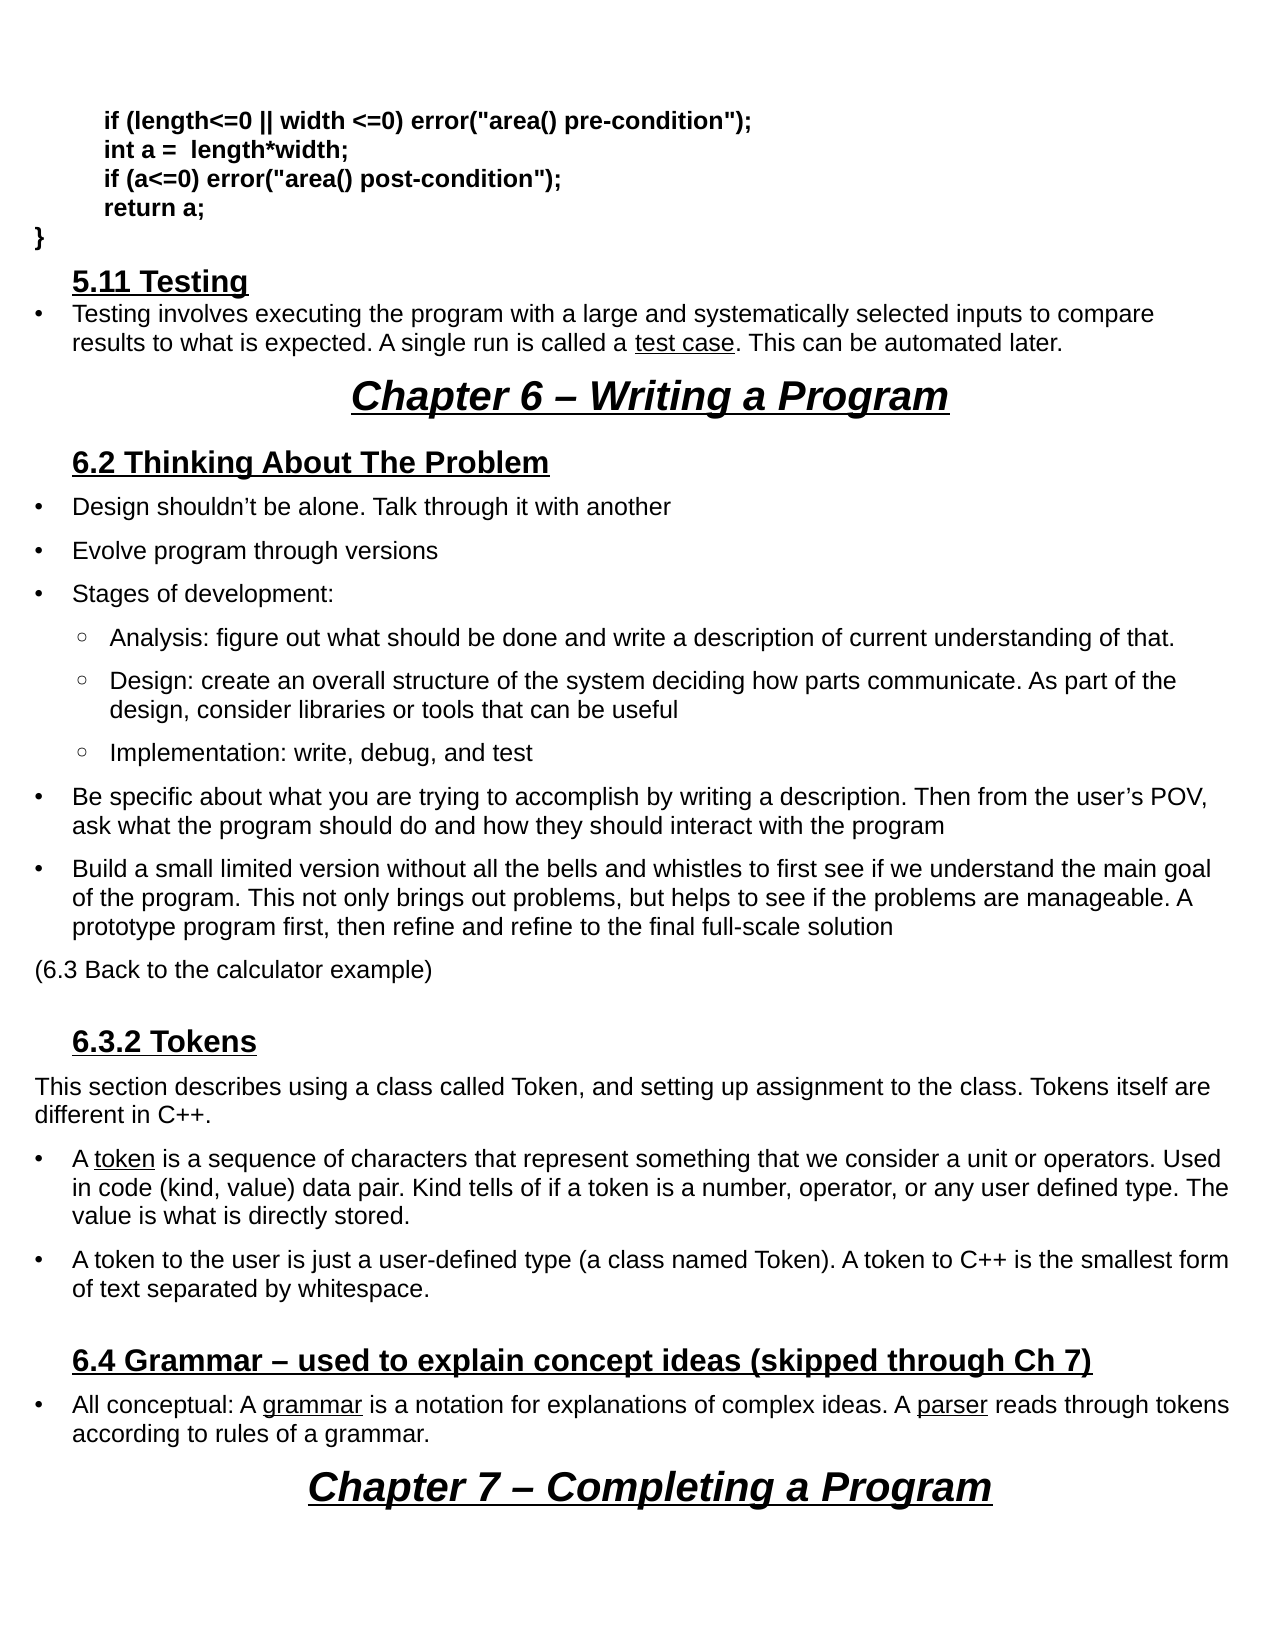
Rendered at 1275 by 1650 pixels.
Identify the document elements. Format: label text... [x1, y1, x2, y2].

list Chapter 6 – Writing a Program [34, 371, 1232, 419]
list All conceptual: A grammar is a notation for explanations of complex ideas. A parser reads through tokens according to rules of a grammar. [34, 1390, 1232, 1448]
list Implementation: write, debug, and test [72, 738, 1232, 767]
list Build a small limited version without all the bells and whistles to first see if we understand the main goal of the program. This not only brings out problems, but helps to see if the problems are manageable. A prototype program first, then refine and refine to the final full-scale solution [34, 854, 1232, 940]
text int a = length*width; [239, 147, 1232, 161]
text if (length<=0 || width <=0) error("area() pre-condition"); [34, 118, 129, 132]
list A token is a sequence of characters that represent something that we consider a unit or operators. Used in code (kind, value) data pair. Kind tells of if a token is a number, operator, or any user defined type. The value is what is directly stored. [34, 1144, 1232, 1230]
list Chapter 7 – Completing a Program [34, 1462, 1232, 1510]
text if (length<=0 || width <=0) error("area() pre-condition"); [271, 118, 399, 132]
list Testing involves executing the program with a large and systematically selected inputs to compare results to what is expected. A single run is called a test case. This can be automated later. [34, 299, 1232, 356]
list Analysis: figure out what should be done and write a description of current understanding of that. [72, 623, 1232, 652]
text if (length<=0 || width <=0) error("area() pre-condition"); [569, 118, 739, 132]
list Design shouldn’t be alone. Talk through it with another [34, 492, 1232, 521]
text if (length<=0 || width <=0) error("area() pre-condition"); [740, 118, 1232, 132]
list Be specific about what you are trying to accomplish by writing a description. Then from the user’s POV, ask what the program should do and how they should interact with the program [34, 782, 1232, 839]
text if (a<=0) error("area() post-condition"); [550, 176, 1232, 190]
subtitle 6.4 Grammar – used to explain concept ideas (skipped through Ch 7) [34, 1342, 1232, 1378]
list Evolve program through versions [34, 536, 1232, 565]
text int a = length*width; [34, 147, 236, 161]
text if (a<=0) error("area() post-condition"); [131, 176, 195, 190]
text This section describes using a class called Token, and setting up assignment to the class. Tokens itself are different in C++. [34, 1072, 1232, 1129]
text return a; [34, 205, 1232, 219]
text if (a<=0) error("area() post-condition"); [269, 176, 339, 190]
list 5.11 Testing [34, 263, 1232, 299]
text if (a<=0) error("area() post-condition"); [196, 176, 267, 190]
list Stages of development: [34, 579, 1232, 608]
text (6.3 Back to the calculator example) [34, 955, 1232, 984]
text if (a<=0) error("area() post-condition"); [34, 176, 129, 190]
list A token to the user is just a user-defined type (a class named Token). A token to C++ is the smallest form of text separated by whitespace. [34, 1245, 1232, 1302]
subtitle 6.2 Thinking About The Problem [34, 444, 1232, 480]
text } [34, 234, 40, 248]
text if (a<=0) error("area() post-condition"); [364, 176, 549, 190]
list Design: create an overall structure of the system deciding how parts communicate. As part of the design, consider libraries or tools that can be useful [72, 666, 1232, 724]
subtitle 6.3.2 Tokens [34, 1023, 1232, 1059]
text } [40, 234, 1232, 248]
